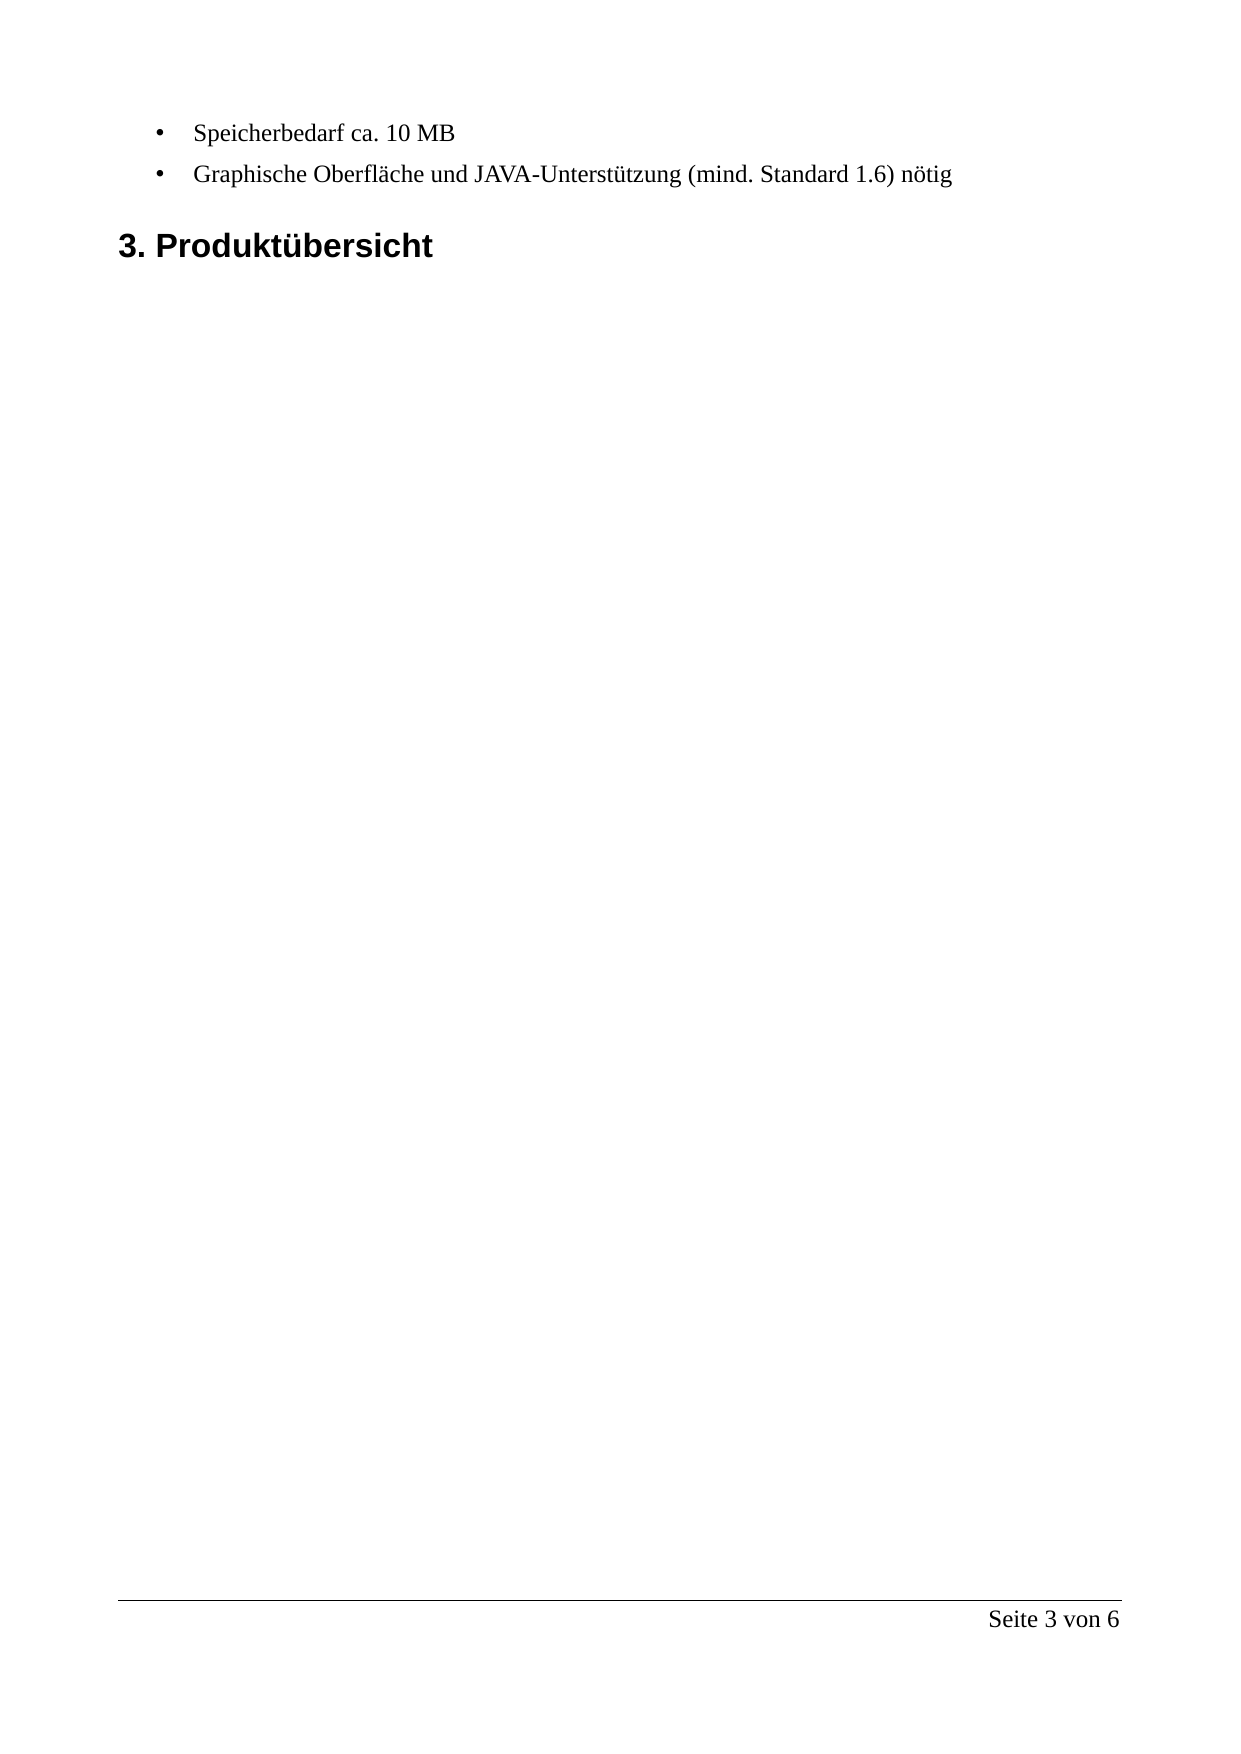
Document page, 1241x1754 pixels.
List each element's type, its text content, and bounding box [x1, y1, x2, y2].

subtitle 3. Produktübersicht [118, 226, 1122, 264]
list Speicherbedarf ca. 10 MB [156, 118, 1122, 147]
list Graphische Oberfläche und JAVA-Unterstützung (mind. Standard 1.6) nötig [156, 159, 1122, 188]
